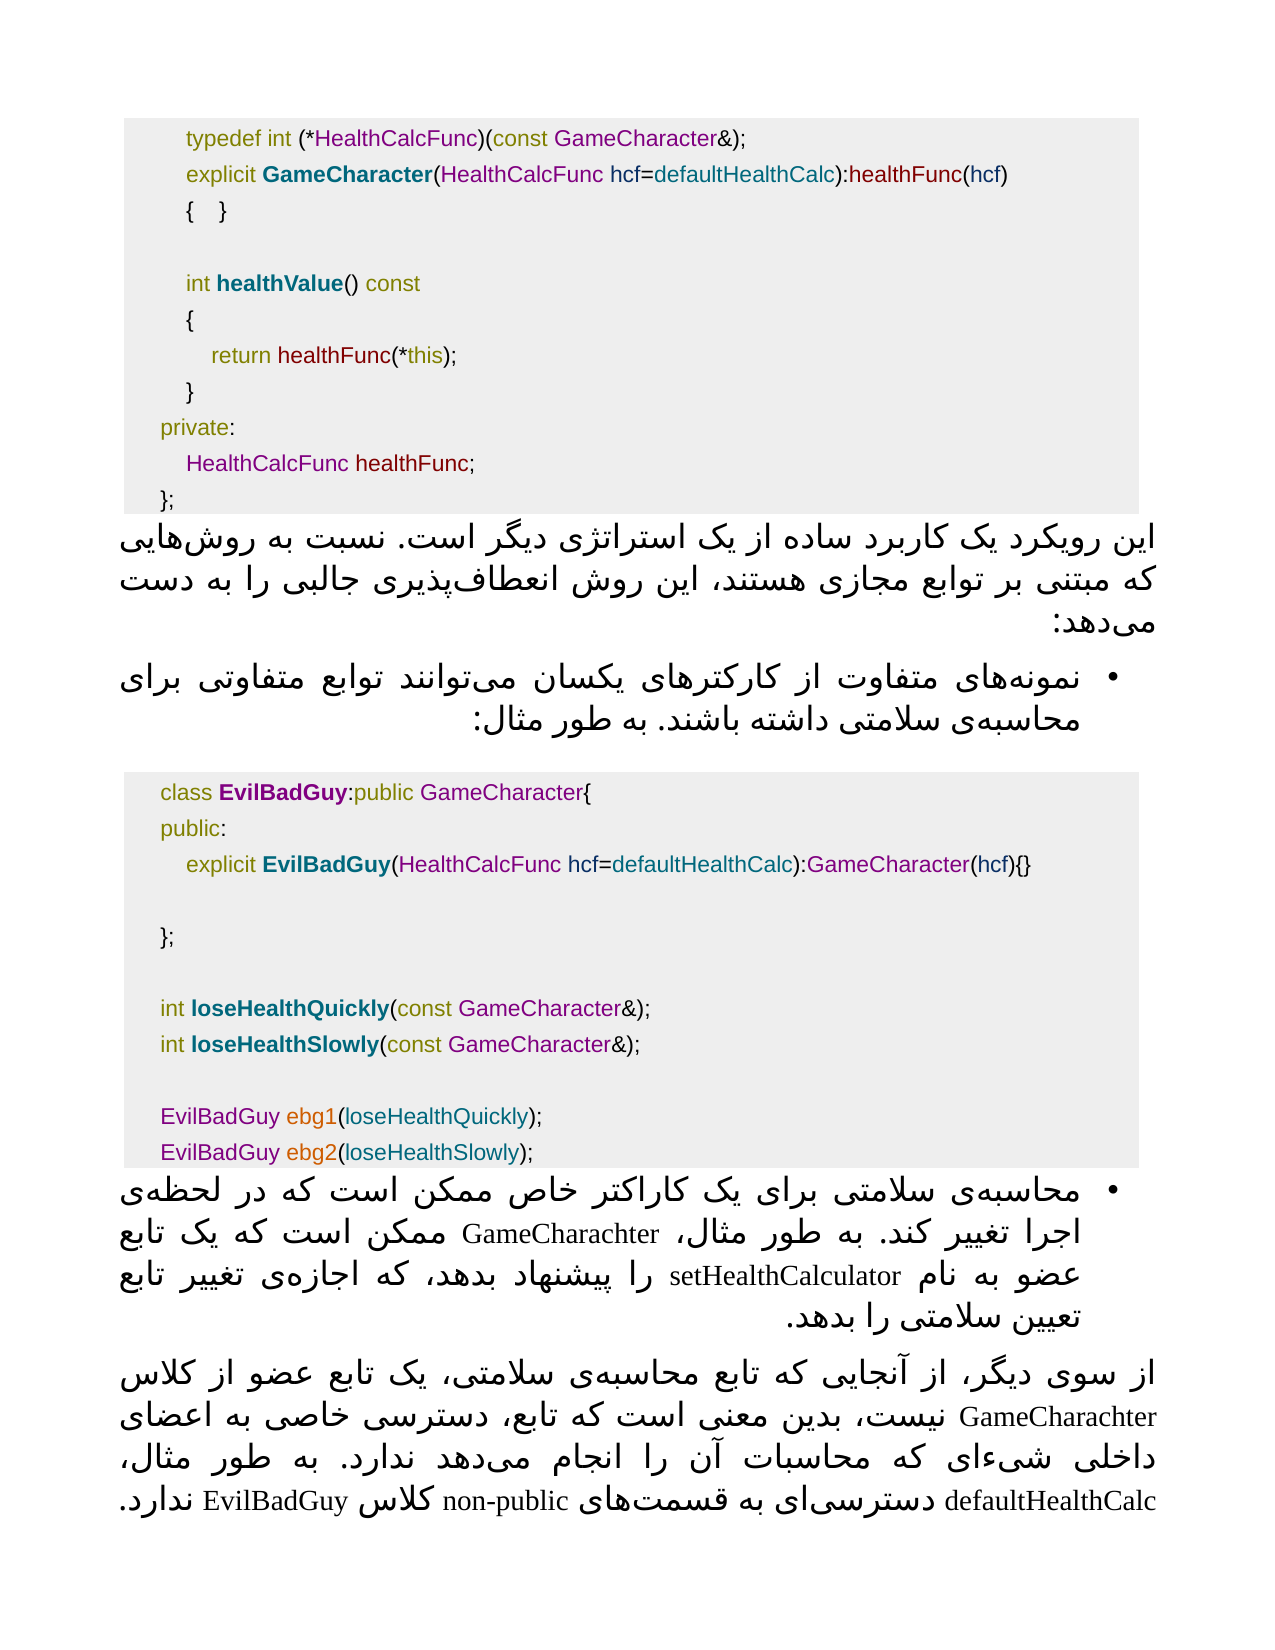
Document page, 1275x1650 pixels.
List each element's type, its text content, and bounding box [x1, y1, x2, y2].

list محاسبه‌ی سلامتی برای یک کاراکتر خاص ممکن است که در لحظه‌ی اجرا تغییر کند. به طور مثال، GameCharachter ممکن است که یک تابع عضو به نام setHealthCalculator را پیشنهاد بدهد، که اجازه‌ی تغییر تابع تعیین سلامتی را بدهد. [118, 1168, 1119, 1336]
text { } [124, 190, 1139, 226]
text private: [124, 406, 1139, 442]
text EvilBadGuy ebg1(loseHealthQuickly); [124, 1096, 1139, 1132]
text explicit EvilBadGuy(HealthCalcFunc hcf=defaultHealthCalc):GameCharacter(hcf){} [124, 844, 1139, 880]
text return healthFunc(*this); [124, 334, 1139, 370]
text { [124, 298, 1139, 334]
text EvilBadGuy ebg2(loseHealthSlowly); [124, 1132, 1139, 1168]
text HealthCalcFunc healthFunc; [124, 442, 1139, 478]
text } [124, 370, 1139, 406]
text explicit GameCharacter(HealthCalcFunc hcf=defaultHealthCalc):healthFunc(hcf) [124, 154, 1139, 190]
text }; [124, 478, 1139, 514]
list نمونه‌های متفاوت از کارکتر‌های یکسان می‌توانند توابع متفاوتی برای محاسبه‌ی سلامتی داشته باشند. به طور مثال: [118, 655, 1119, 739]
text int healthValue() const [124, 262, 1139, 298]
text int loseHealthSlowly(const GameCharacter&); [124, 1024, 1139, 1060]
text typedef int (*HealthCalcFunc)(const GameCharacter&); [124, 118, 1139, 154]
text }; [124, 916, 1139, 952]
text public: [124, 808, 1139, 844]
text class EvilBadGuy:public GameCharacter{ [124, 772, 1139, 808]
text int loseHealthQuickly(const GameCharacter&); [124, 988, 1139, 1024]
text از سوی دیگر، از آنجایی که تابع محاسبه‌ی سلامتی، یک تابع عضو از کلاس GameCharachter نیست، بدین معنی است که تابع، دسترسی خاصی به اعضای داخلی شیء‌ای که محاسبات آن را انجام می‌دهد ندارد. به طور مثال، defaultHealthCalc دسترسی‌ای به قسمت‌های non-public کلاس EvilBadGuy ندارد. اگر سلامتی یک کاراکتر را بتوان به طور کامل بر اساس اطلاعات موجود در رابط public کاراکتر انجام داد، هیچ مشکلی وجود نخواهد داشت. در حقیقت، این امکان وجود دارد که شما با جایگزینی تابع داخل کلاس(به طور مثال، از طریق تابع عضو) با تابع بیرون از کلاس (به طور مثال، یک تابع غیر عضو با غیر دوست و یا از طریق یک تابع غیر دوست عضو از یک کلاس دیگر) به مشکل بخورید. این مشکل، برای بقیه‌ی آیتم نیز برجا خواهد بود، چرا که همه‌ی طراحی‌های دیگری که بررسی خواهیم کرد، تابع را بیرون از ساختار GameCharachter خواهیم آورد. [118, 1351, 1157, 1518]
text این رویکرد یک کاربرد ساده از یک استراتژی دیگر است. نسبت به روش‌هایی که مبتنی بر توابع مجازی هستند، این روش انعطاف‌پذیری جالبی را به دست می‌دهد: [118, 514, 1157, 641]
